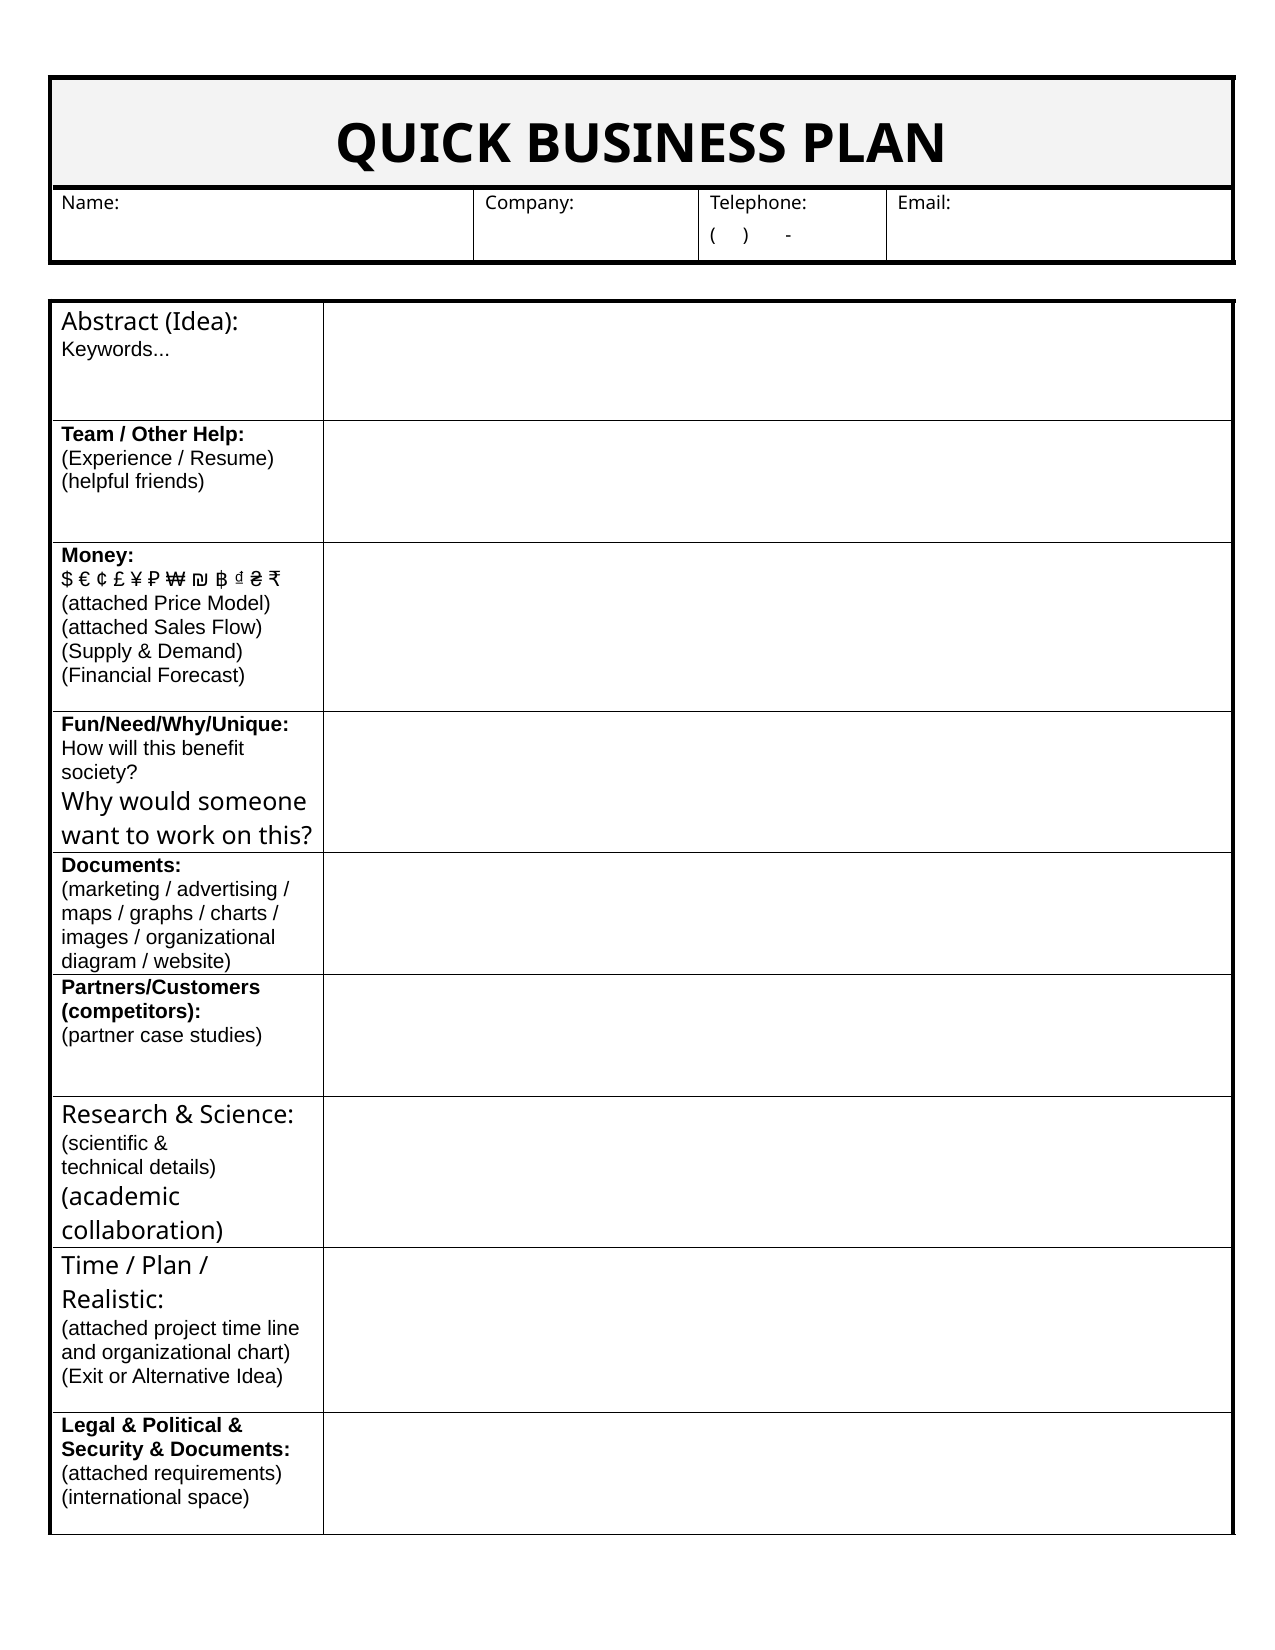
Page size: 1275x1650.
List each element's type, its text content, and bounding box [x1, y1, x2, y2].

table_cell [324, 543, 1231, 711]
table_cell Telephone: ( ) - [699, 190, 886, 260]
table_header [324, 303, 1231, 420]
table_cell Research & Science: (scientific & technical details) (academic collaboration) [52, 1097, 323, 1247]
table_cell [324, 712, 1231, 852]
table_header Abstract (Idea): Keywords... [52, 303, 323, 420]
table_cell Company: [474, 190, 698, 260]
table_cell Fun/Need/Why/Unique: How will this benefit society? Why would someone want to work on this? [52, 712, 323, 852]
table_header QUICK BUSINESS PLAN [52, 80, 1231, 185]
table_cell Team / Other Help: (Experience / Resume) (helpful friends) [52, 421, 323, 542]
table_cell [324, 1248, 1231, 1412]
table_cell [324, 1413, 1231, 1534]
table_cell [324, 853, 1231, 974]
table_cell Name: [52, 186, 473, 260]
table_cell Partners/Customers (competitors): (partner case studies) [52, 975, 323, 1096]
table_cell Email: [887, 190, 1231, 260]
table_cell Money: $ € ¢ £ ¥ ₽ ₩ ₪ ฿ ₫ ₴ ₹ (attached Price Model) (attached Sales Flow) (Supply & Demand) (Financial Forecast) [52, 543, 323, 711]
table_cell [324, 975, 1231, 1096]
table_cell Documents: (marketing / advertising / maps / graphs / charts / images / organizational diagram / website) [52, 853, 323, 974]
table_cell [324, 1097, 1231, 1247]
table_cell [324, 421, 1231, 542]
table_cell Time / Plan / Realistic: (attached project time line and organizational chart) (Exit or Alternative Idea) [52, 1248, 323, 1412]
table_cell Legal & Political & Security & Documents: (attached requirements) (international space) [52, 1413, 323, 1534]
